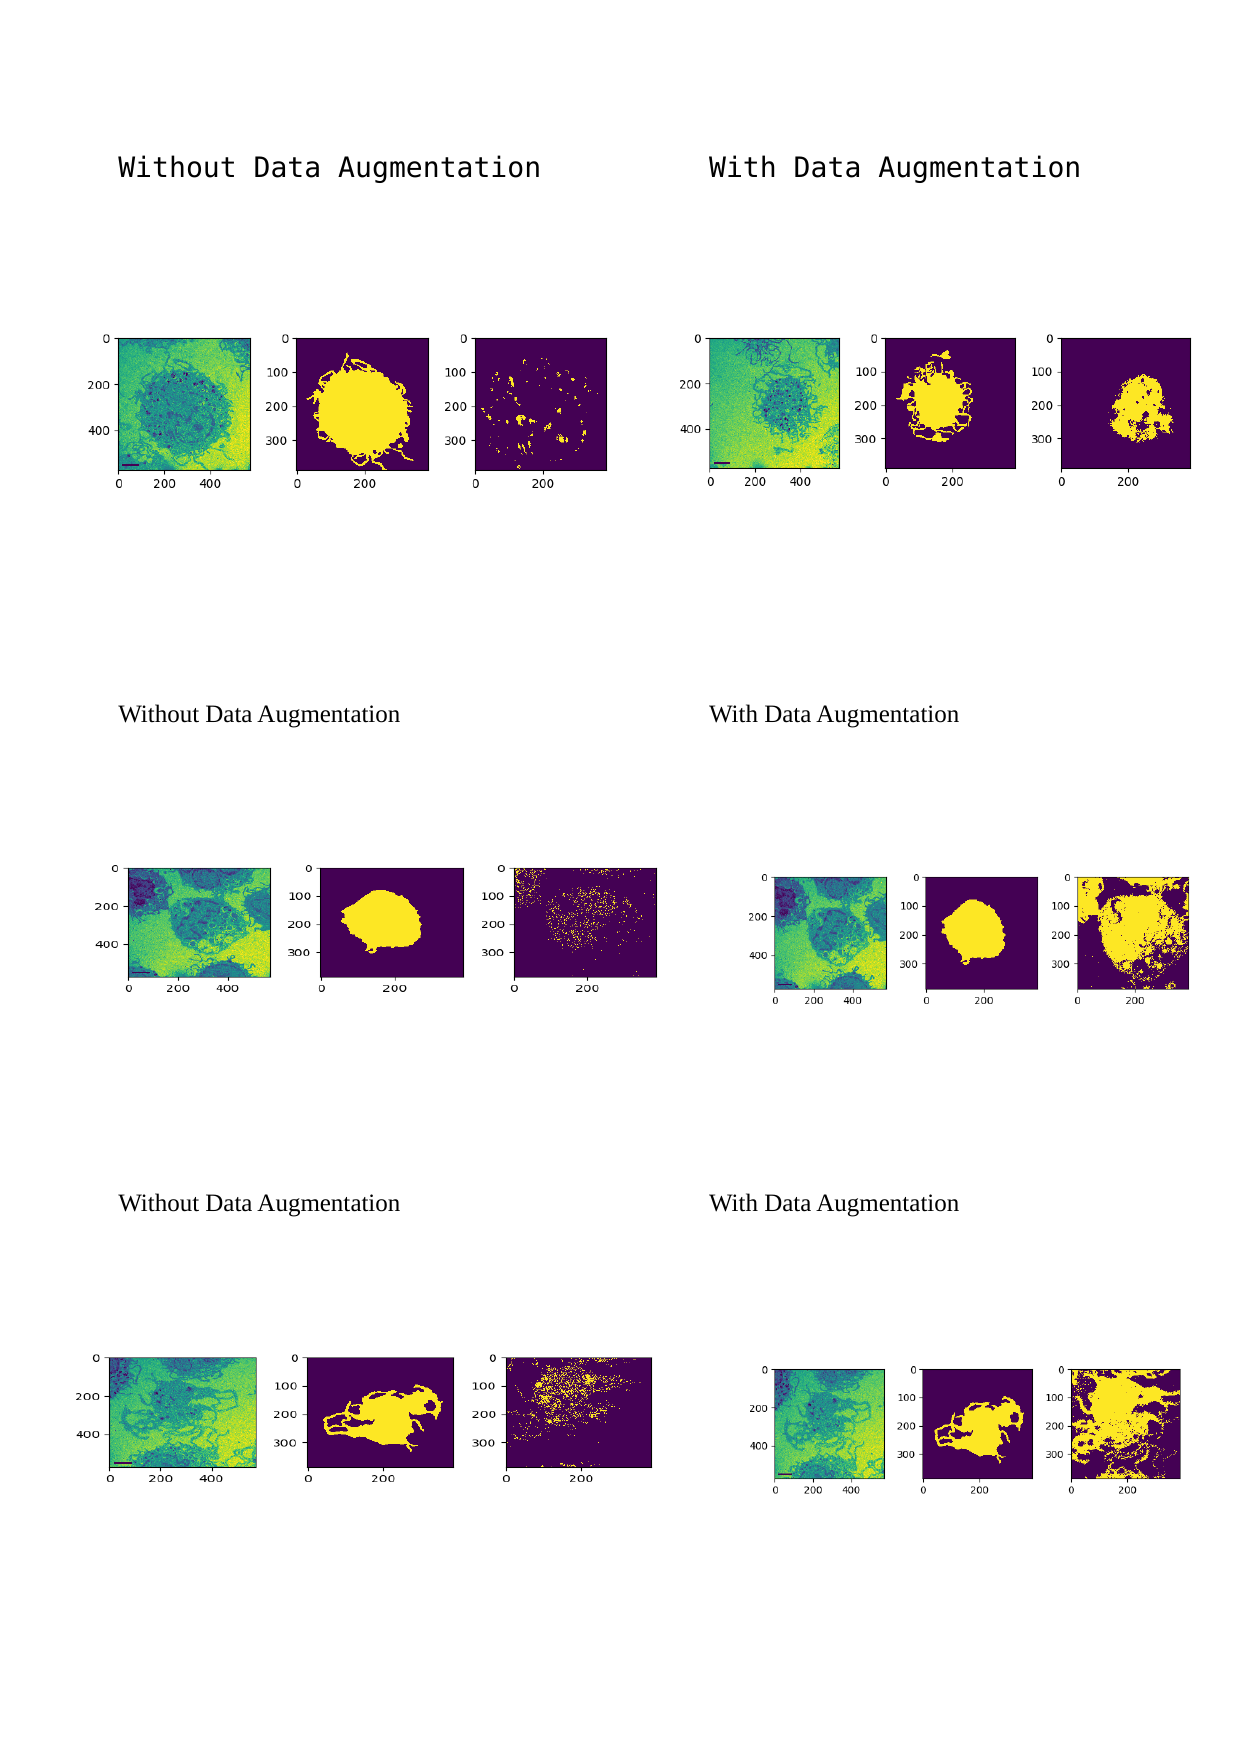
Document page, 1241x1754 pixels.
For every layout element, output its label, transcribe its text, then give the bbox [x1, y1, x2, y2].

text Without Data Augmentation With Data Augmentation [118, 151, 1122, 249]
picture [667, 200, 1206, 605]
text Without Data Augmentation With Data Augmentation [118, 699, 1122, 728]
picture [738, 1253, 1193, 1594]
picture [81, 752, 673, 1092]
picture [60, 1242, 669, 1583]
text Without Data Augmentation With Data Augmentation [118, 1188, 1122, 1216]
picture [737, 758, 1202, 1107]
picture [74, 198, 622, 609]
